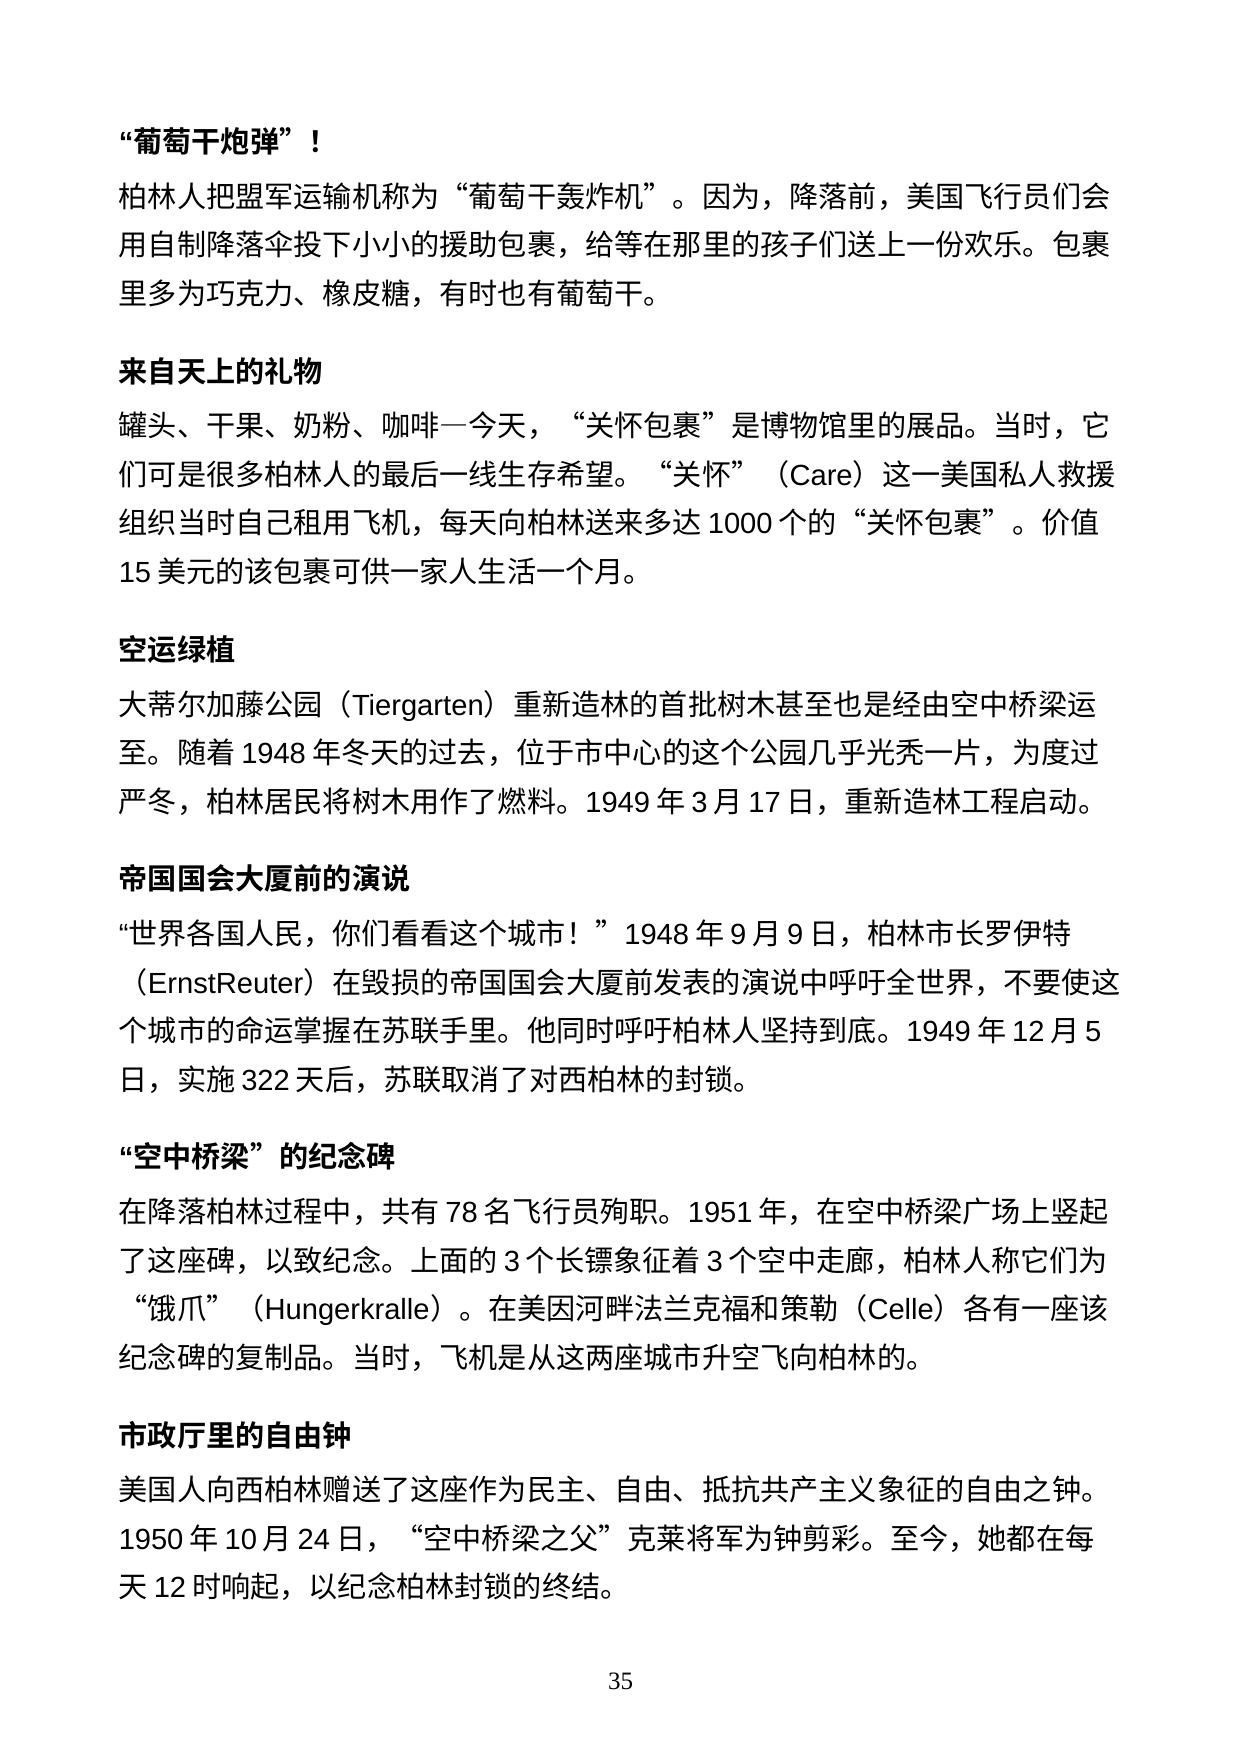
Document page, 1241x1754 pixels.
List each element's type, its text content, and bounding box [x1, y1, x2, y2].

subtitle 帝国国会大厦前的演说 [118, 856, 1122, 898]
subtitle “葡萄干炮弹”！ [118, 118, 1122, 161]
text 大蒂尔加藤公园（Tiergarten）重新造林的首批树木甚至也是经由空中桥梁运至。随着1948年冬天的过去，位于市中心的这个公园几乎光秃一片，为度过严冬，柏林居民将树木用作了燃料。1949年3月17日，重新造林工程启动。 [118, 681, 1122, 820]
subtitle “空中桥梁”的纪念碑 [118, 1134, 1122, 1176]
subtitle 市政厅里的自由钟 [118, 1412, 1122, 1454]
text 美国人向西柏林赠送了这座作为民主、自由、抵抗共产主义象征的自由之钟。1950年10月24日，“空中桥梁之父”克莱将军为钟剪彩。至今，她都在每天12时响起，以纪念柏林封锁的终结。 [118, 1467, 1122, 1606]
text 柏林人把盟军运输机称为“葡萄干轰炸机”。因为，降落前，美国飞行员们会用自制降落伞投下小小的援助包裹，给等在那里的孩子们送上一份欢乐。包裹里多为巧克力、橡皮糖，有时也有葡萄干。 [118, 173, 1122, 313]
text 在降落柏林过程中，共有78名飞行员殉职。1951年，在空中桥梁广场上竖起了这座碑，以致纪念。上面的3个长镖象征着3个空中走廊，柏林人称它们为“饿爪”（Hungerkralle）。在美因河畔法兰克福和策勒（Celle）各有一座该纪念碑的复制品。当时，飞机是从这两座城市升空飞向柏林的。 [118, 1189, 1122, 1377]
text “世界各国人民，你们看看这个城市！”1948年9月9日，柏林市长罗伊特（ErnstReuter）在毁损的帝国国会大厦前发表的演说中呼吁全世界，不要使这个城市的命运掌握在苏联手里。他同时呼吁柏林人坚持到底。1949年12月5日，实施322天后，苏联取消了对西柏林的封锁。 [118, 911, 1122, 1098]
text 罐头、干果、奶粉、咖啡—今天，“关怀包裹”是博物馆里的展品。当时，它们可是很多柏林人的最后一线生存希望。“关怀”（Care）这一美国私人救援组织当时自己租用飞机，每天向柏林送来多达1000个的“关怀包裹”。价值15美元的该包裹可供一家人生活一个月。 [118, 403, 1122, 591]
subtitle 来自天上的礼物 [118, 348, 1122, 390]
subtitle 空运绿植 [118, 626, 1122, 668]
